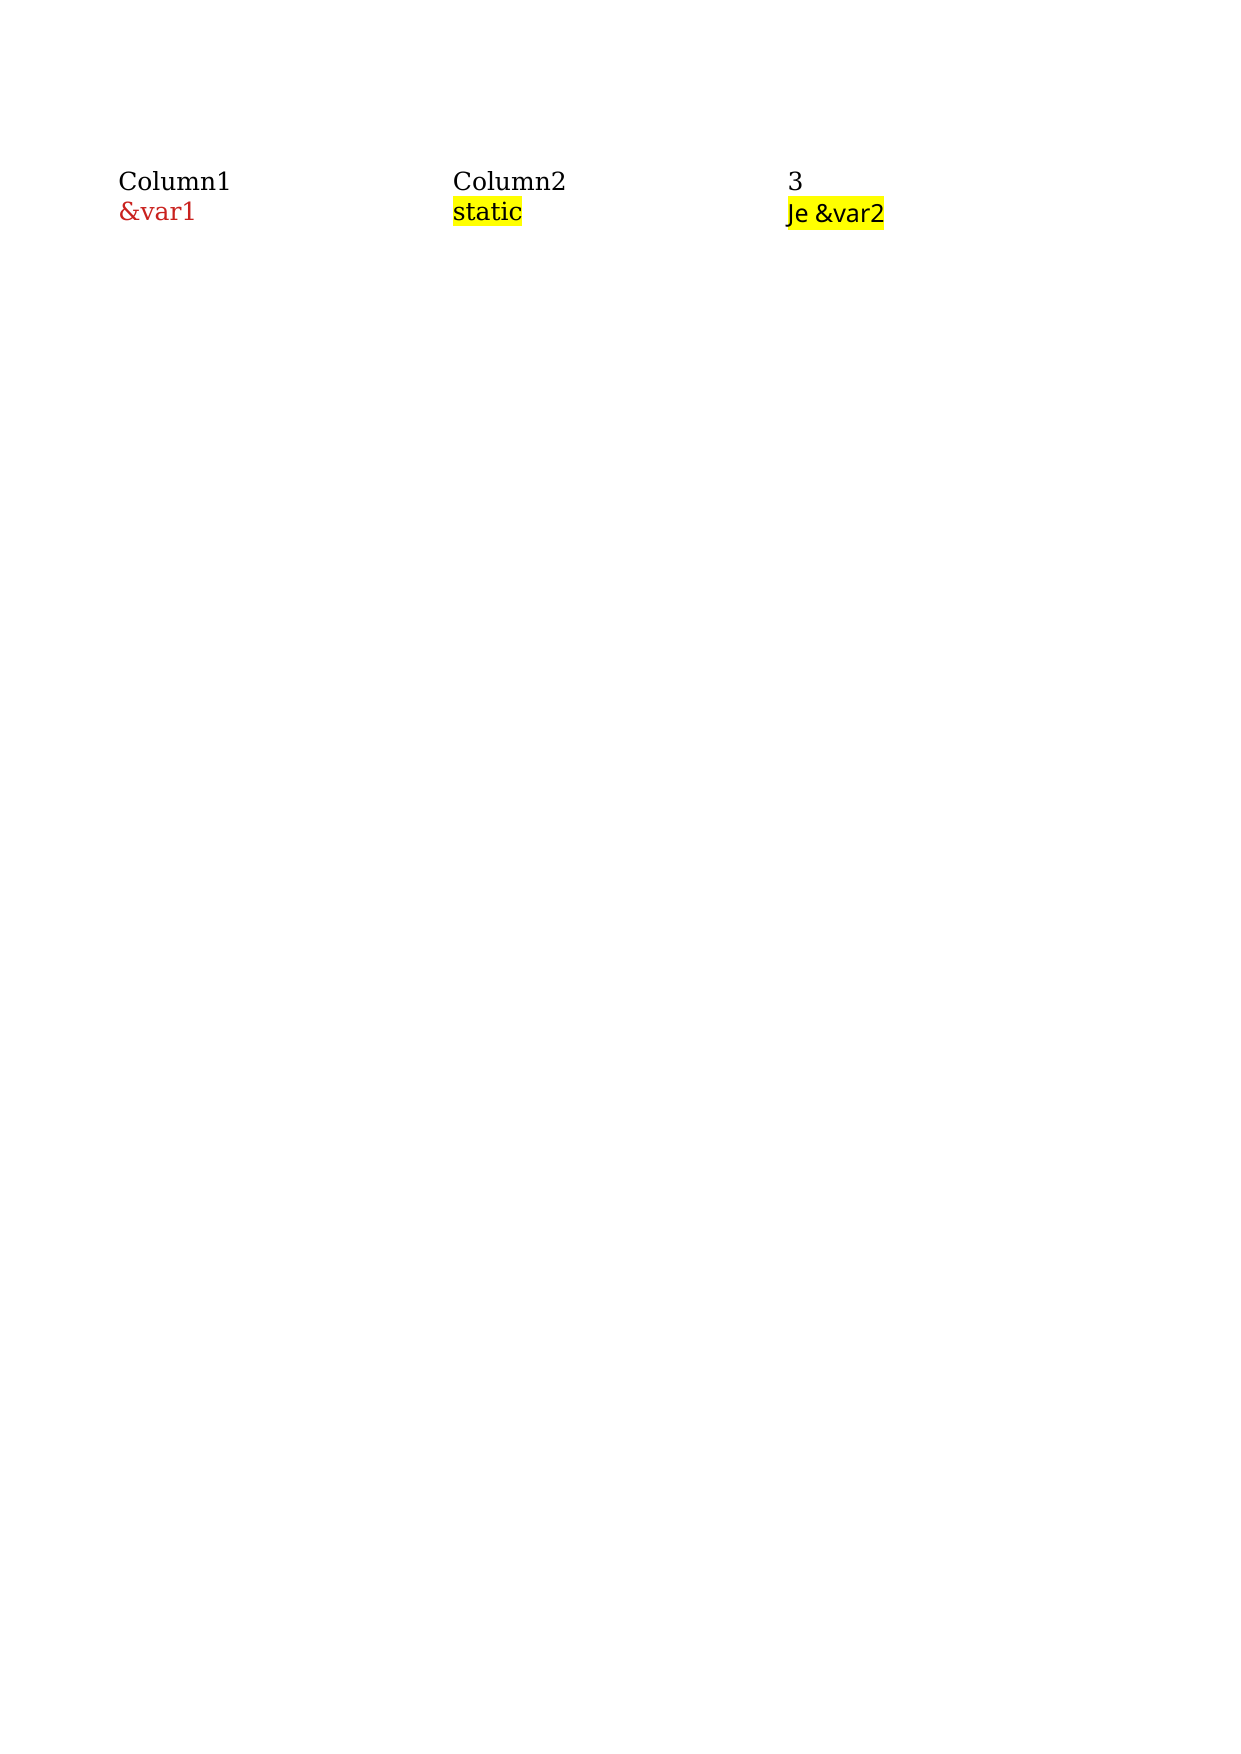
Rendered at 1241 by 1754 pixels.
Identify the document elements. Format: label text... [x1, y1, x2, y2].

table_cell static [453, 196, 787, 230]
table_header 3 [788, 166, 1122, 196]
table_cell &var1 [118, 196, 453, 230]
table_header Column1 [118, 166, 453, 196]
table_cell Je &var2 [788, 196, 1122, 230]
table_header Column2 [453, 166, 787, 196]
